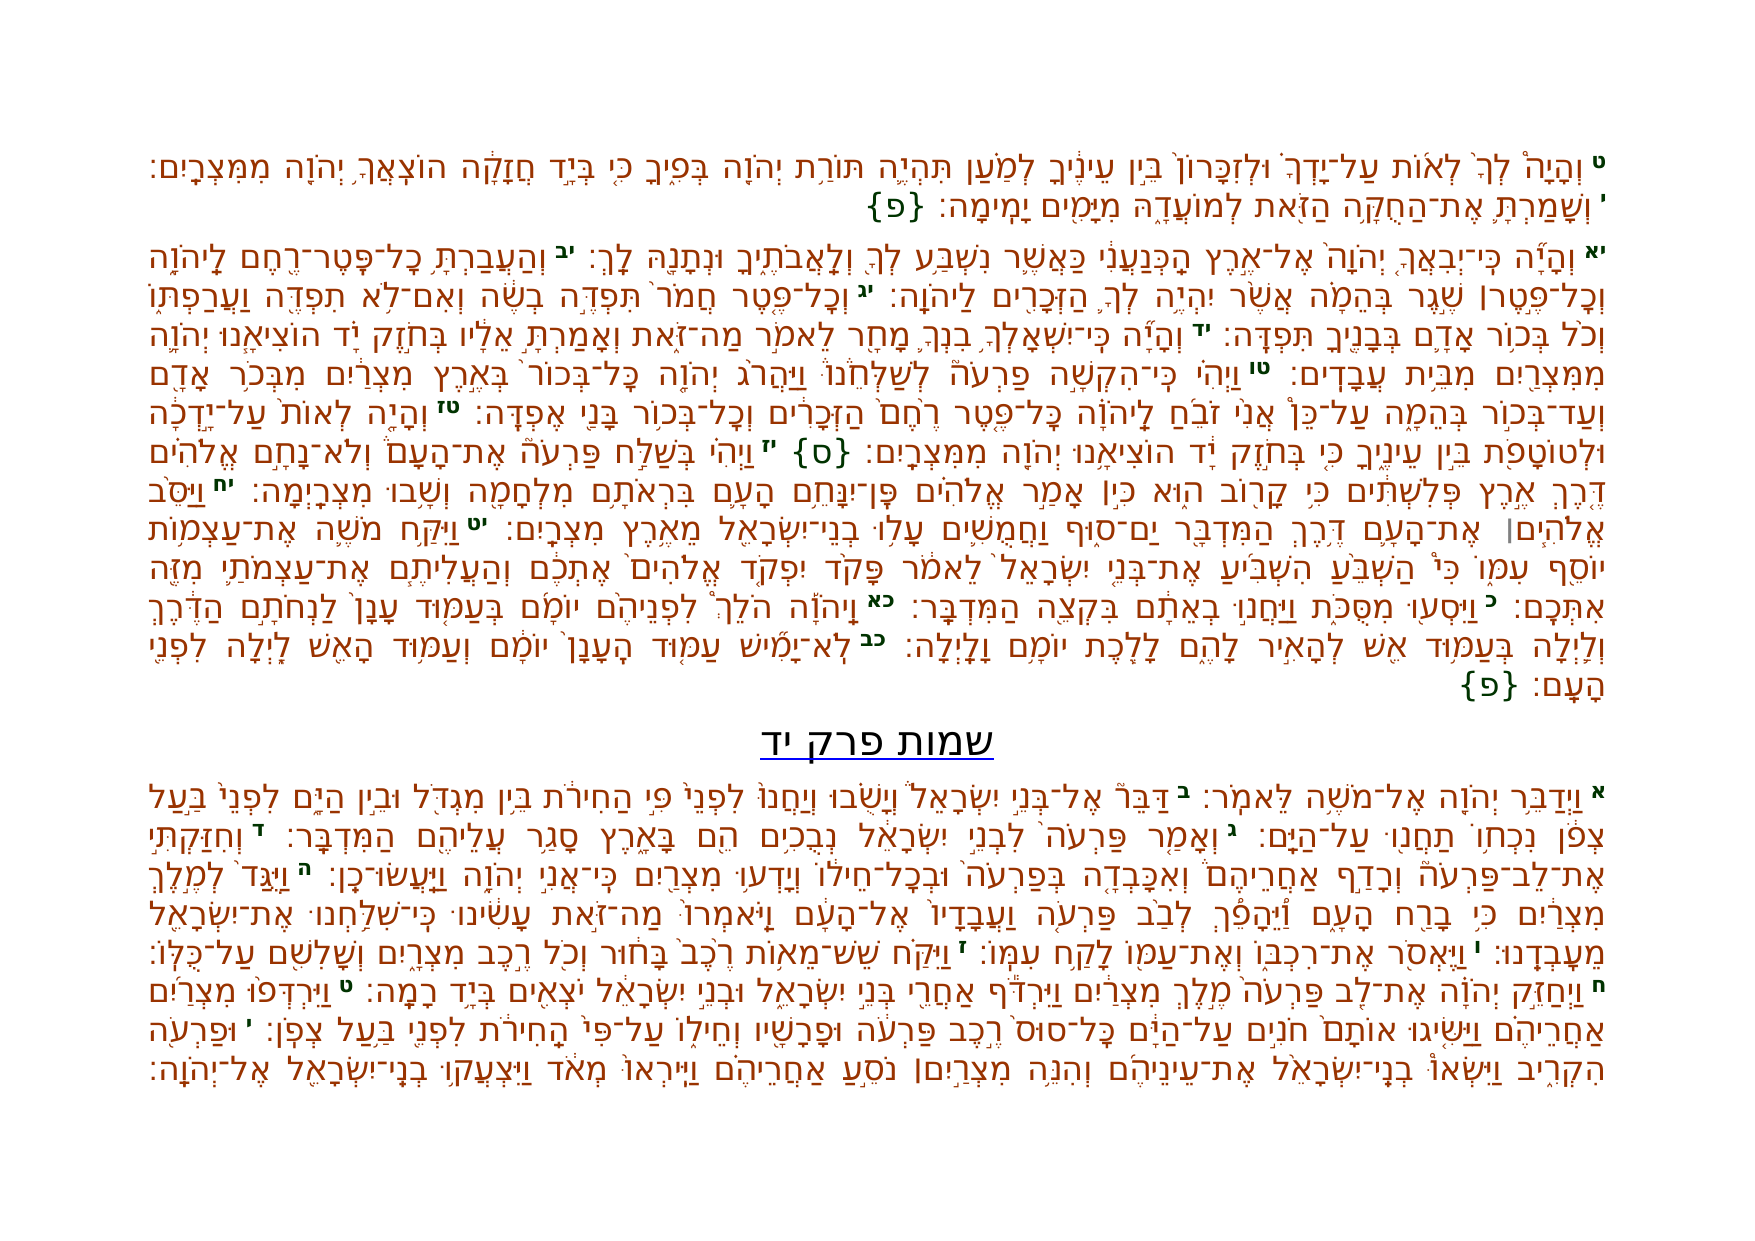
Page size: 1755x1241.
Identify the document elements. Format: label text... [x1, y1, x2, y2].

text א וַיְדַבֵּ֥ר יְהֹוָ֖ה אֶל־מֹשֶׁ֥ה לֵּאמֹֽר׃ ב דַּבֵּר֮ אֶל־בְּנֵ֣י יִשְׂרָאֵל֒ וְיָשֻׁ֗בוּ וְיַחֲנוּ֙ לִפְנֵי֙ פִּ֣י הַחִירֹ֔ת בֵּ֥ין מִגְדֹּ֖ל וּבֵ֣ין הַיָּ֑ם לִפְנֵי֙ בַּ֣עַל צְפֹ֔ן נִכְח֥וֹ תַחֲנ֖וּ עַל־הַיָּֽם׃ ג וְאָמַ֤ר פַּרְעֹה֙ לִבְנֵ֣י יִשְׂרָאֵ֔ל נְבֻכִ֥ים הֵ֖ם בָּאָ֑רֶץ סָגַ֥ר עֲלֵיהֶ֖ם הַמִּדְבָּֽר׃ ד וְחִזַּקְתִּ֣י אֶת־לֵב־פַּרְעֹה֮ וְרָדַ֣ף אַחֲרֵיהֶם֒ וְאִכָּבְדָ֤ה בְּפַרְעֹה֙ וּבְכׇל־חֵיל֔וֹ וְיָדְע֥וּ מִצְרַ֖יִם כִּֽי־אֲנִ֣י יְהֹוָ֑ה וַיַּֽעֲשׂוּ־כֵֽן׃ ה וַיֻּגַּד֙ לְמֶ֣לֶךְ מִצְרַ֔יִם כִּ֥י בָרַ֖ח הָעָ֑ם וַ֠יֵּהָפֵ֠ךְ לְבַ֨ב פַּרְעֹ֤ה וַעֲבָדָיו֙ אֶל־הָעָ֔ם וַיֹּֽאמְרוּ֙ מַה־זֹּ֣את עָשִׂ֔ינוּ כִּֽי־שִׁלַּ֥חְנוּ אֶת־יִשְׂרָאֵ֖ל מֵעׇבְדֵֽנוּ׃ ו וַיֶּאְסֹ֖ר אֶת־רִכְבּ֑וֹ וְאֶת־עַמּ֖וֹ לָקַ֥ח עִמּֽוֹ׃ ז וַיִּקַּ֗ח שֵׁשׁ־מֵא֥וֹת רֶ֙כֶב֙ בָּח֔וּר וְכֹ֖ל רֶ֣כֶב מִצְרָ֑יִם וְשָׁלִשִׁ֖ם עַל־כֻּלּֽוֹ׃ ח וַיְחַזֵּ֣ק יְהֹוָ֗ה אֶת־לֵ֤ב פַּרְעֹה֙ מֶ֣לֶךְ מִצְרַ֔יִם וַיִּרְדֹּ֕ף אַחֲרֵ֖י בְּנֵ֣י יִשְׂרָאֵ֑ל וּבְנֵ֣י יִשְׂרָאֵ֔ל יֹצְאִ֖ים בְּיָ֥ד רָמָֽה׃ ט וַיִּרְדְּפ֨וּ מִצְרַ֜יִם אַחֲרֵיהֶ֗ם וַיַּשִּׂ֤יגוּ אוֹתָם֙ חֹנִ֣ים עַל־הַיָּ֔ם כׇּל־סוּס֙ רֶ֣כֶב פַּרְעֹ֔ה וּפָרָשָׁ֖יו וְחֵיל֑וֹ עַל־פִּי֙ הַֽחִירֹ֔ת לִפְנֵ֖י בַּ֥עַל צְפֹֽן׃ י וּפַרְעֹ֖ה הִקְרִ֑יב וַיִּשְׂאוּ֩ בְנֵֽי־יִשְׂרָאֵ֨ל אֶת־עֵינֵיהֶ֜ם וְהִנֵּ֥ה מִצְרַ֣יִם׀ נֹסֵ֣עַ אַחֲרֵיהֶ֗ם וַיִּֽירְאוּ֙ מְאֹ֔ד וַיִּצְעֲק֥וּ בְנֵֽי־יִשְׂרָאֵ֖ל אֶל־יְהֹוָֽה׃ [148, 778, 1606, 1088]
text יא וְהָיָ֞ה כִּֽי־יְבִאֲךָ֤ יְהֹוָה֙ אֶל־אֶ֣רֶץ הַֽכְּנַעֲנִ֔י כַּאֲשֶׁ֛ר נִשְׁבַּ֥ע לְךָ֖ וְלַֽאֲבֹתֶ֑יךָ וּנְתָנָ֖הּ לָֽךְ׃ יב וְהַעֲבַרְתָּ֥ כׇל־פֶּֽטֶר־רֶ֖חֶם לַֽיהֹוָ֑ה וְכׇל־פֶּ֣טֶר׀ שֶׁ֣גֶר בְּהֵמָ֗ה אֲשֶׁ֨ר יִהְיֶ֥ה לְךָ֛ הַזְּכָרִ֖ים לַיהֹוָֽה׃ יג וְכׇל־פֶּ֤טֶר חֲמֹר֙ תִּפְדֶּ֣ה בְשֶׂ֔ה וְאִם־לֹ֥א תִפְדֶּ֖ה וַעֲרַפְתּ֑וֹ וְכֹ֨ל בְּכ֥וֹר אָדָ֛ם בְּבָנֶ֖יךָ תִּפְדֶּֽה׃ יד וְהָיָ֞ה כִּֽי־יִשְׁאָלְךָ֥ בִנְךָ֛ מָחָ֖ר לֵאמֹ֣ר מַה־זֹּ֑את וְאָמַרְתָּ֣ אֵלָ֔יו בְּחֹ֣זֶק יָ֗ד הוֹצִיאָ֧נוּ יְהֹוָ֛ה מִמִּצְרַ֖יִם מִבֵּ֥ית עֲבָדִֽים׃ טו וַיְהִ֗י כִּֽי־הִקְשָׁ֣ה פַרְעֹה֮ לְשַׁלְּחֵ֒נוּ֒ וַיַּהֲרֹ֨ג יְהֹוָ֤ה כׇּל־בְּכוֹר֙ בְּאֶ֣רֶץ מִצְרַ֔יִם מִבְּכֹ֥ר אָדָ֖ם וְעַד־בְּכ֣וֹר בְּהֵמָ֑ה עַל־כֵּן֩ אֲנִ֨י זֹבֵ֜חַ לַֽיהֹוָ֗ה כׇּל־פֶּ֤טֶר רֶ֙חֶם֙ הַזְּכָרִ֔ים וְכׇל־בְּכ֥וֹר בָּנַ֖י אֶפְדֶּֽה׃ טז וְהָיָ֤ה לְאוֹת֙ עַל־יָ֣דְכָ֔ה וּלְטוֹטָפֹ֖ת בֵּ֣ין עֵינֶ֑יךָ כִּ֚י בְּחֹ֣זֶק יָ֔ד הוֹצִיאָ֥נוּ יְהֹוָ֖ה מִמִּצְרָֽיִם׃ {ס} יז וַיְהִ֗י בְּשַׁלַּ֣ח פַּרְעֹה֮ אֶת־הָעָם֒ וְלֹא־נָחָ֣ם אֱלֹהִ֗ים דֶּ֚רֶךְ אֶ֣רֶץ פְּלִשְׁתִּ֔ים כִּ֥י קָר֖וֹב ה֑וּא כִּ֣י׀ אָמַ֣ר אֱלֹהִ֗ים פֶּֽן־יִנָּחֵ֥ם הָעָ֛ם בִּרְאֹתָ֥ם מִלְחָמָ֖ה וְשָׁ֥בוּ מִצְרָֽיְמָה׃ יח וַיַּסֵּ֨ב אֱלֹהִ֧ים׀ אֶת־הָעָ֛ם דֶּ֥רֶךְ הַמִּדְבָּ֖ר יַם־ס֑וּף וַחֲמֻשִׁ֛ים עָל֥וּ בְנֵי־יִשְׂרָאֵ֖ל מֵאֶ֥רֶץ מִצְרָֽיִם׃ יט וַיִּקַּ֥ח מֹשֶׁ֛ה אֶת־עַצְמ֥וֹת יוֹסֵ֖ף עִמּ֑וֹ כִּי֩ הַשְׁבֵּ֨עַ הִשְׁבִּ֜יעַ אֶת־בְּנֵ֤י יִשְׂרָאֵל֙ לֵאמֹ֔ר פָּקֹ֨ד יִפְקֹ֤ד אֱלֹהִים֙ אֶתְכֶ֔ם וְהַעֲלִיתֶ֧ם אֶת־עַצְמֹתַ֛י מִזֶּ֖ה אִתְּכֶֽם׃ כ וַיִּסְע֖וּ מִסֻּכֹּ֑ת וַיַּחֲנ֣וּ בְאֵתָ֔ם בִּקְצֵ֖ה הַמִּדְבָּֽר׃ כא וַֽיהֹוָ֡ה הֹלֵךְ֩ לִפְנֵיהֶ֨ם יוֹמָ֜ם בְּעַמּ֤וּד עָנָן֙ לַנְחֹתָ֣ם הַדֶּ֔רֶךְ וְלַ֛יְלָה בְּעַמּ֥וּד אֵ֖שׁ לְהָאִ֣יר לָהֶ֑ם לָלֶ֖כֶת יוֹמָ֥ם וָלָֽיְלָה׃ כב לֹֽא־יָמִ֞ישׁ עַמּ֤וּד הֶֽעָנָן֙ יוֹמָ֔ם וְעַמּ֥וּד הָאֵ֖שׁ לָ֑יְלָה לִפְנֵ֖י הָעָֽם׃ {פ} [148, 238, 1606, 704]
text ט וְהָיָה֩ לְךָ֨ לְא֜וֹת עַל־יָדְךָ֗ וּלְזִכָּרוֹן֙ בֵּ֣ין עֵינֶ֔יךָ לְמַ֗עַן תִּהְיֶ֛ה תּוֹרַ֥ת יְהֹוָ֖ה בְּפִ֑יךָ כִּ֚י בְּיָ֣ד חֲזָקָ֔ה הוֹצִֽאֲךָ֥ יְהֹוָ֖ה מִמִּצְרָֽיִם׃ י וְשָׁמַרְתָּ֛ אֶת־הַחֻקָּ֥ה הַזֹּ֖את לְמוֹעֲדָ֑הּ מִיָּמִ֖ים יָמִֽימָה׃ {פ} [148, 148, 1606, 225]
text שמות פרק יד [148, 717, 1606, 765]
